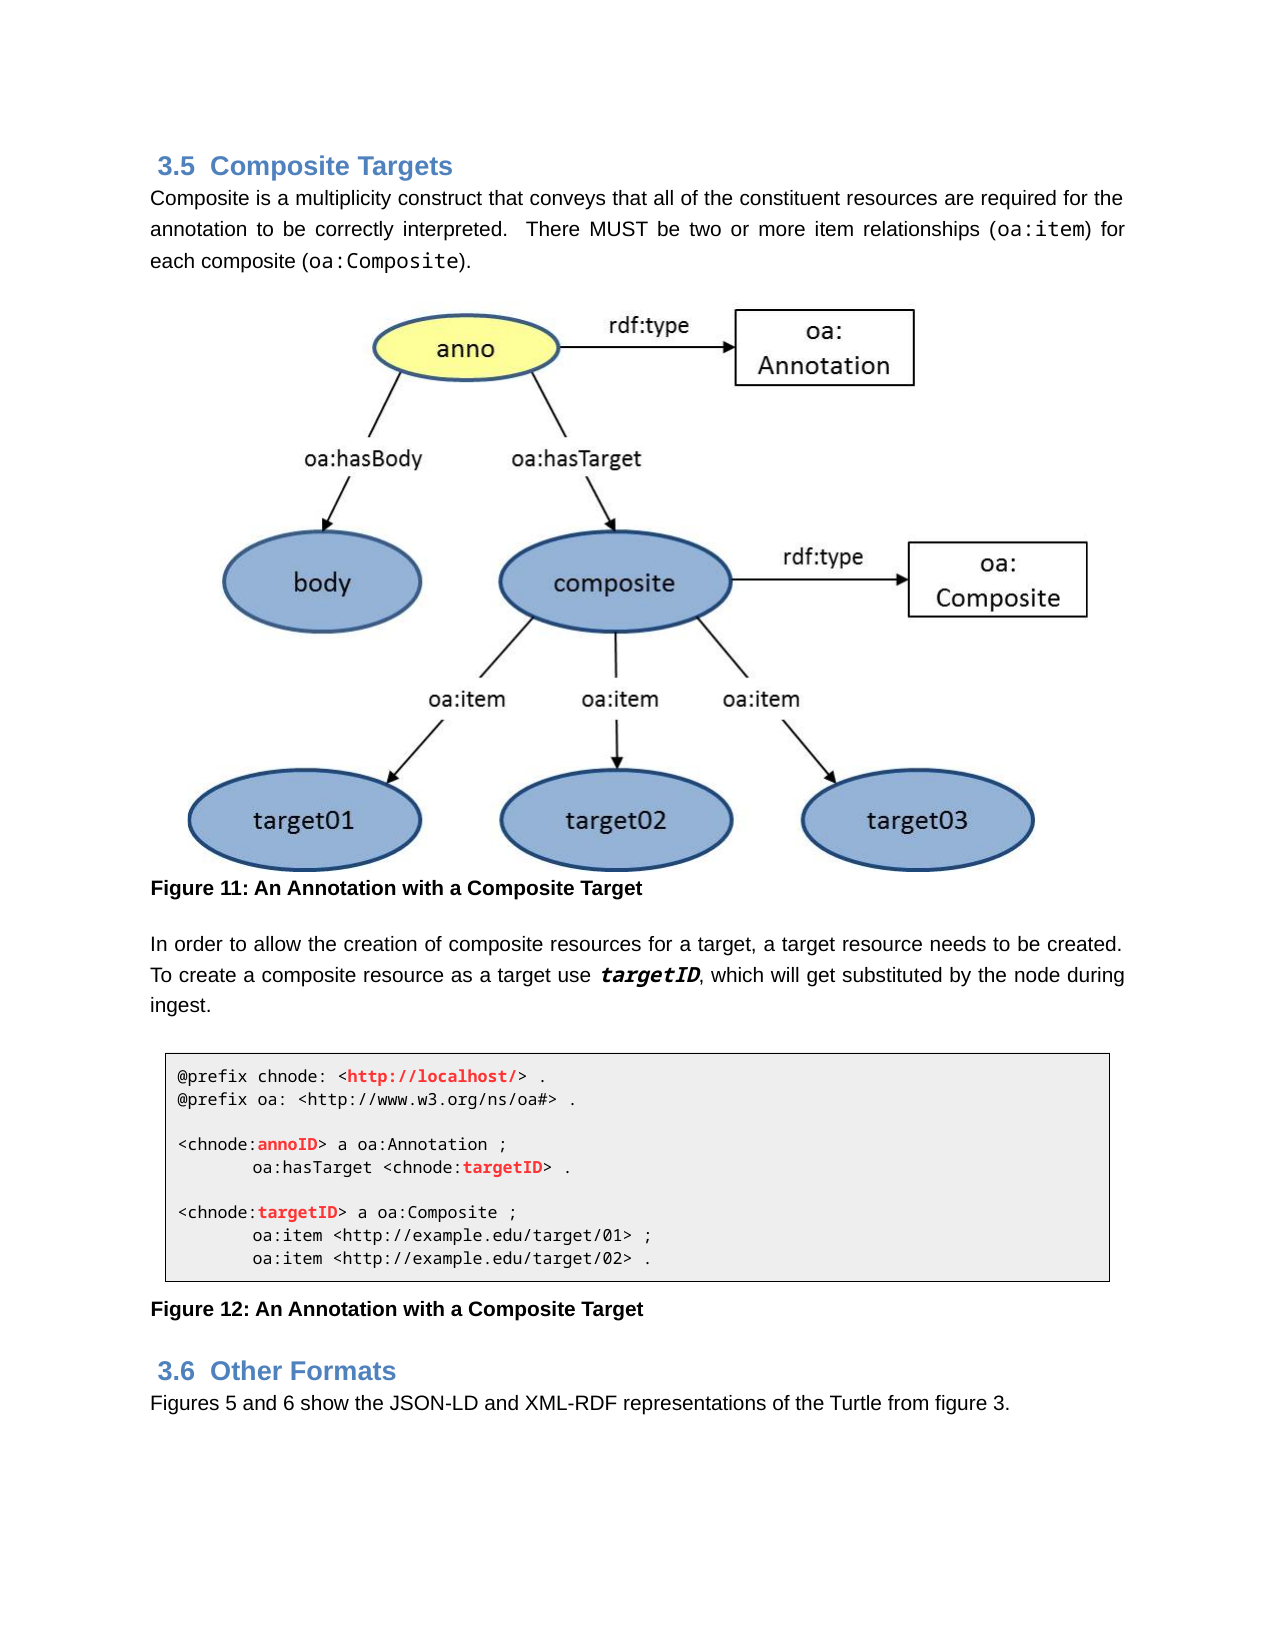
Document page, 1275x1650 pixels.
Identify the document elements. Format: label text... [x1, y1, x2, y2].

text Composite is a multiplicity construct that conveys that all of the constituent resources are required for the annotation to be correctly interpreted. There MUST be two or more item relationships (oa:item) for each composite (oa:Composite). [150, 186, 1125, 275]
text [150, 291, 1125, 315]
list oa:item <http://example.edu/target/02> . [177, 1246, 1098, 1269]
list <chnode:annoID> a oa:Annotation ; [177, 1133, 1098, 1156]
list oa:item <http://example.edu/target/01> ; [177, 1224, 1098, 1246]
list Figure 12: An Annotation with a Composite Target [150, 1065, 1125, 1321]
text Figure 11: An Annotation with a Composite Target [150, 315, 1125, 899]
subtitle Other formats [150, 1321, 1125, 1386]
text In order to allow the creation of composite resources for a target, a target resource needs to be created. To create a composite resource as a target use targetID, which will get substituted by the node during ingest. [150, 899, 1125, 1016]
picture [187, 302, 1088, 872]
list @prefix chnode: <http://localhost/> . [177, 1065, 1098, 1087]
list <chnode:targetID> a oa:Composite ; [177, 1201, 1098, 1224]
list @prefix oa: <http://www.w3.org/ns/oa#> . [177, 1087, 1098, 1110]
list oa:hasTarget <chnode:targetID> . [177, 1156, 1098, 1178]
text Figures 5 and 6 show the JSON-LD and XML-RDF representations of the Turtle from figure 3. [150, 1391, 1125, 1415]
subtitle Composite Targets [150, 150, 1125, 181]
subtitle [150, 1041, 1125, 1065]
